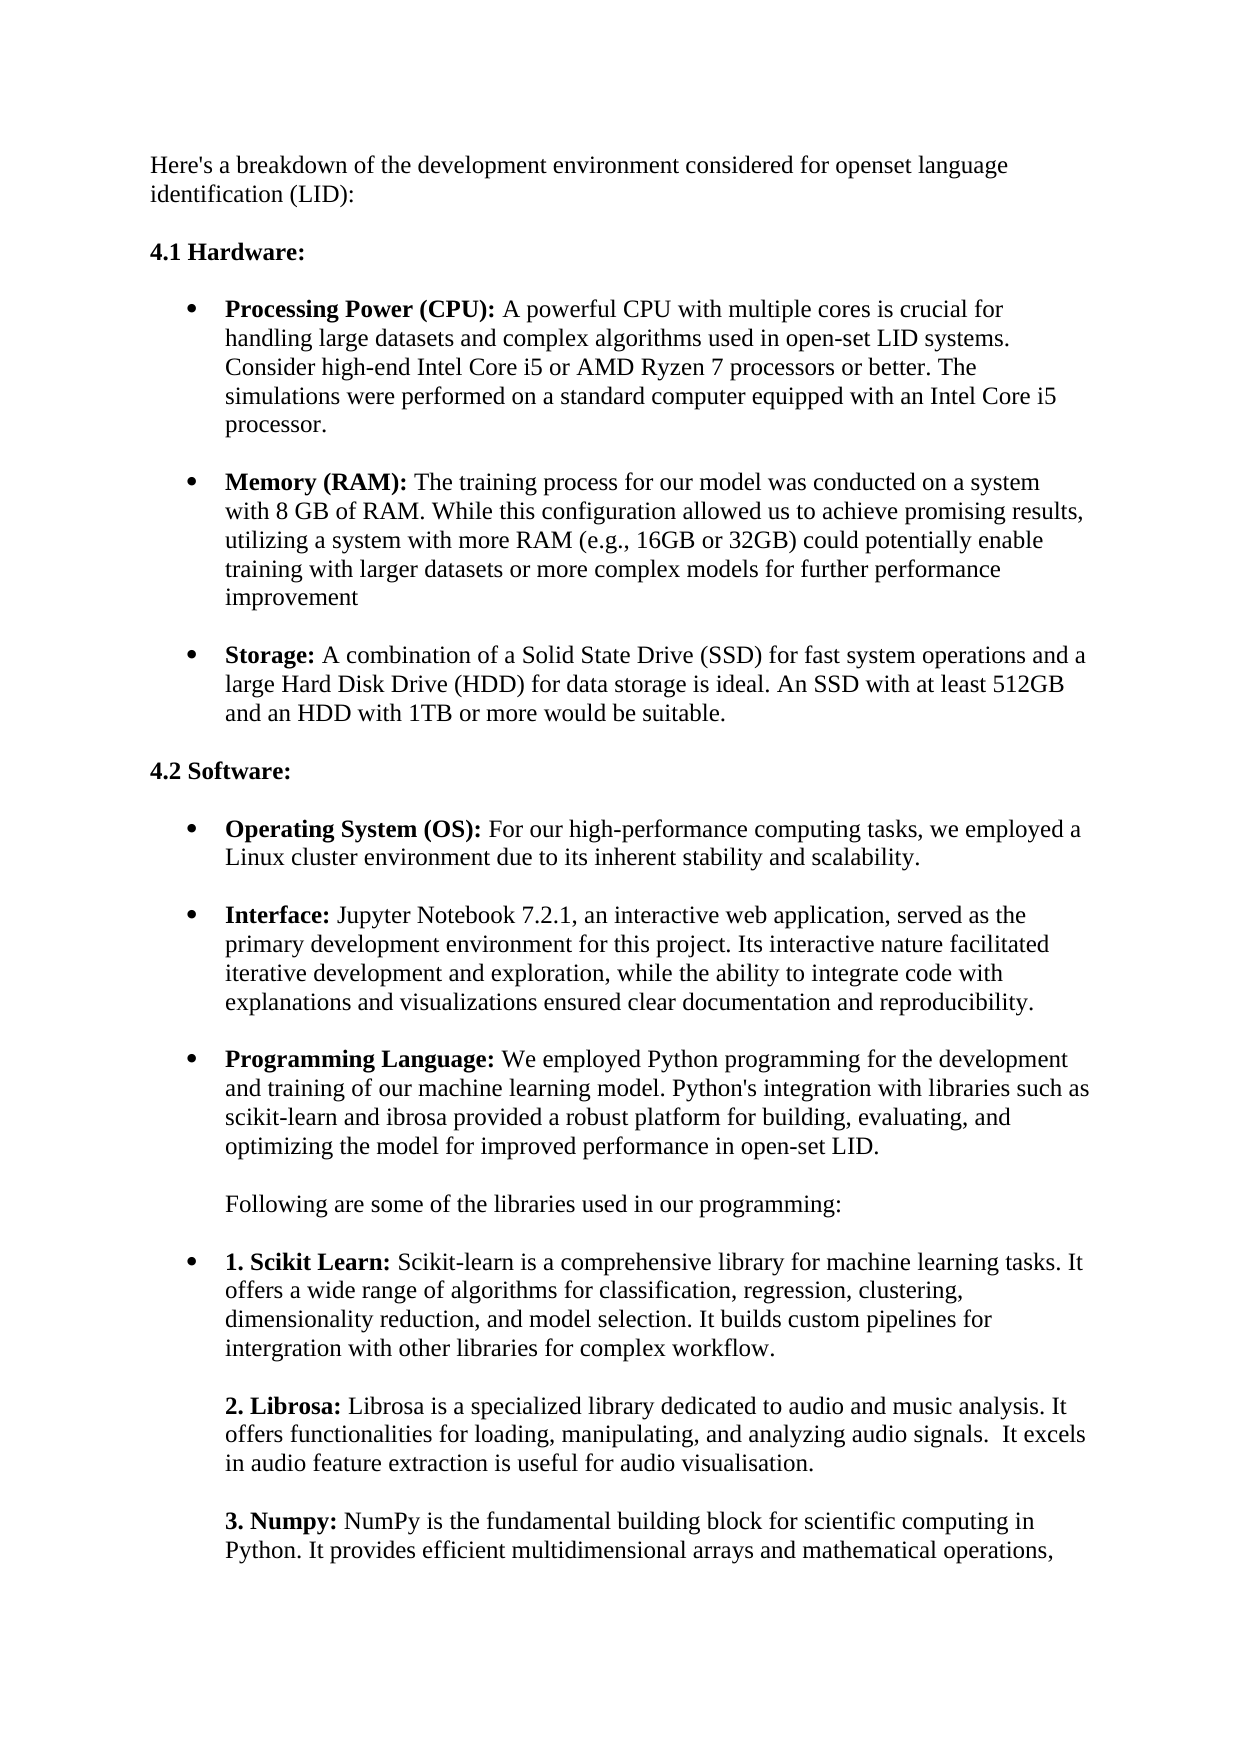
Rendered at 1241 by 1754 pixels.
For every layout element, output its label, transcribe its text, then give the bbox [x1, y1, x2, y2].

text Here's a breakdown of the development environment considered for openset language identification (LID): [150, 150, 1090, 207]
list 2. Librosa: Librosa is a specialized library dedicated to audio and music analysis. It offers functionalities for loading, manipulating, and analyzing audio signals. It excels in audio feature extraction is useful for audio visualisation. [187, 1391, 1090, 1477]
list Following are some of the libraries used in our programming: [187, 1189, 1090, 1217]
list Storage: A combination of a Solid State Drive (SSD) for fast system operations and a large Hard Disk Drive (HDD) for data storage is ideal. An SSD with at least 512GB and an HDD with 1TB or more would be suitable. [187, 640, 1090, 727]
list Interface: Jupyter Notebook 7.2.1, an interactive web application, served as the primary development environment for this project. Its interactive nature facilitated iterative development and exploration, while the ability to integrate code with explanations and visualizations ensured clear documentation and reproducibility. [187, 900, 1090, 1015]
list 3. Numpy: NumPy is the fundamental building block for scientific computing in Python. It provides efficient multidimensional arrays and mathematical operations, [187, 1506, 1090, 1564]
list Processing Power (CPU): A powerful CPU with multiple cores is crucial for handling large datasets and complex algorithms used in open-set LID systems. Consider high-end Intel Core i5 or AMD Ryzen 7 processors or better. The simulations were performed on a standard computer equipped with an Intel Core i5 processor. [187, 294, 1090, 438]
list 1. Scikit Learn: Scikit-learn is a comprehensive library for machine learning tasks. It offers a wide range of algorithms for classification, regression, clustering, dimensionality reduction, and model selection. It builds custom pipelines for intergration with other libraries for complex workflow. [187, 1247, 1090, 1362]
list Programming Language: We employed Python programming for the development and training of our machine learning model. Python's integration with libraries such as scikit-learn and ibrosa provided a robust platform for building, evaluating, and optimizing the model for improved performance in open-set LID. [187, 1044, 1090, 1159]
text 4.1 Hardware: [150, 237, 1090, 265]
text 4.2 Software: [150, 756, 1090, 784]
list Memory (RAM): The training process for our model was conducted on a system with 8 GB of RAM. While this configuration allowed us to achieve promising results, utilizing a system with more RAM (e.g., 16GB or 32GB) could potentially enable training with larger datasets or more complex models for further performance improvement [187, 467, 1090, 611]
list Operating System (OS): For our high-performance computing tasks, we employed a Linux cluster environment due to its inherent stability and scalability. [187, 814, 1090, 871]
